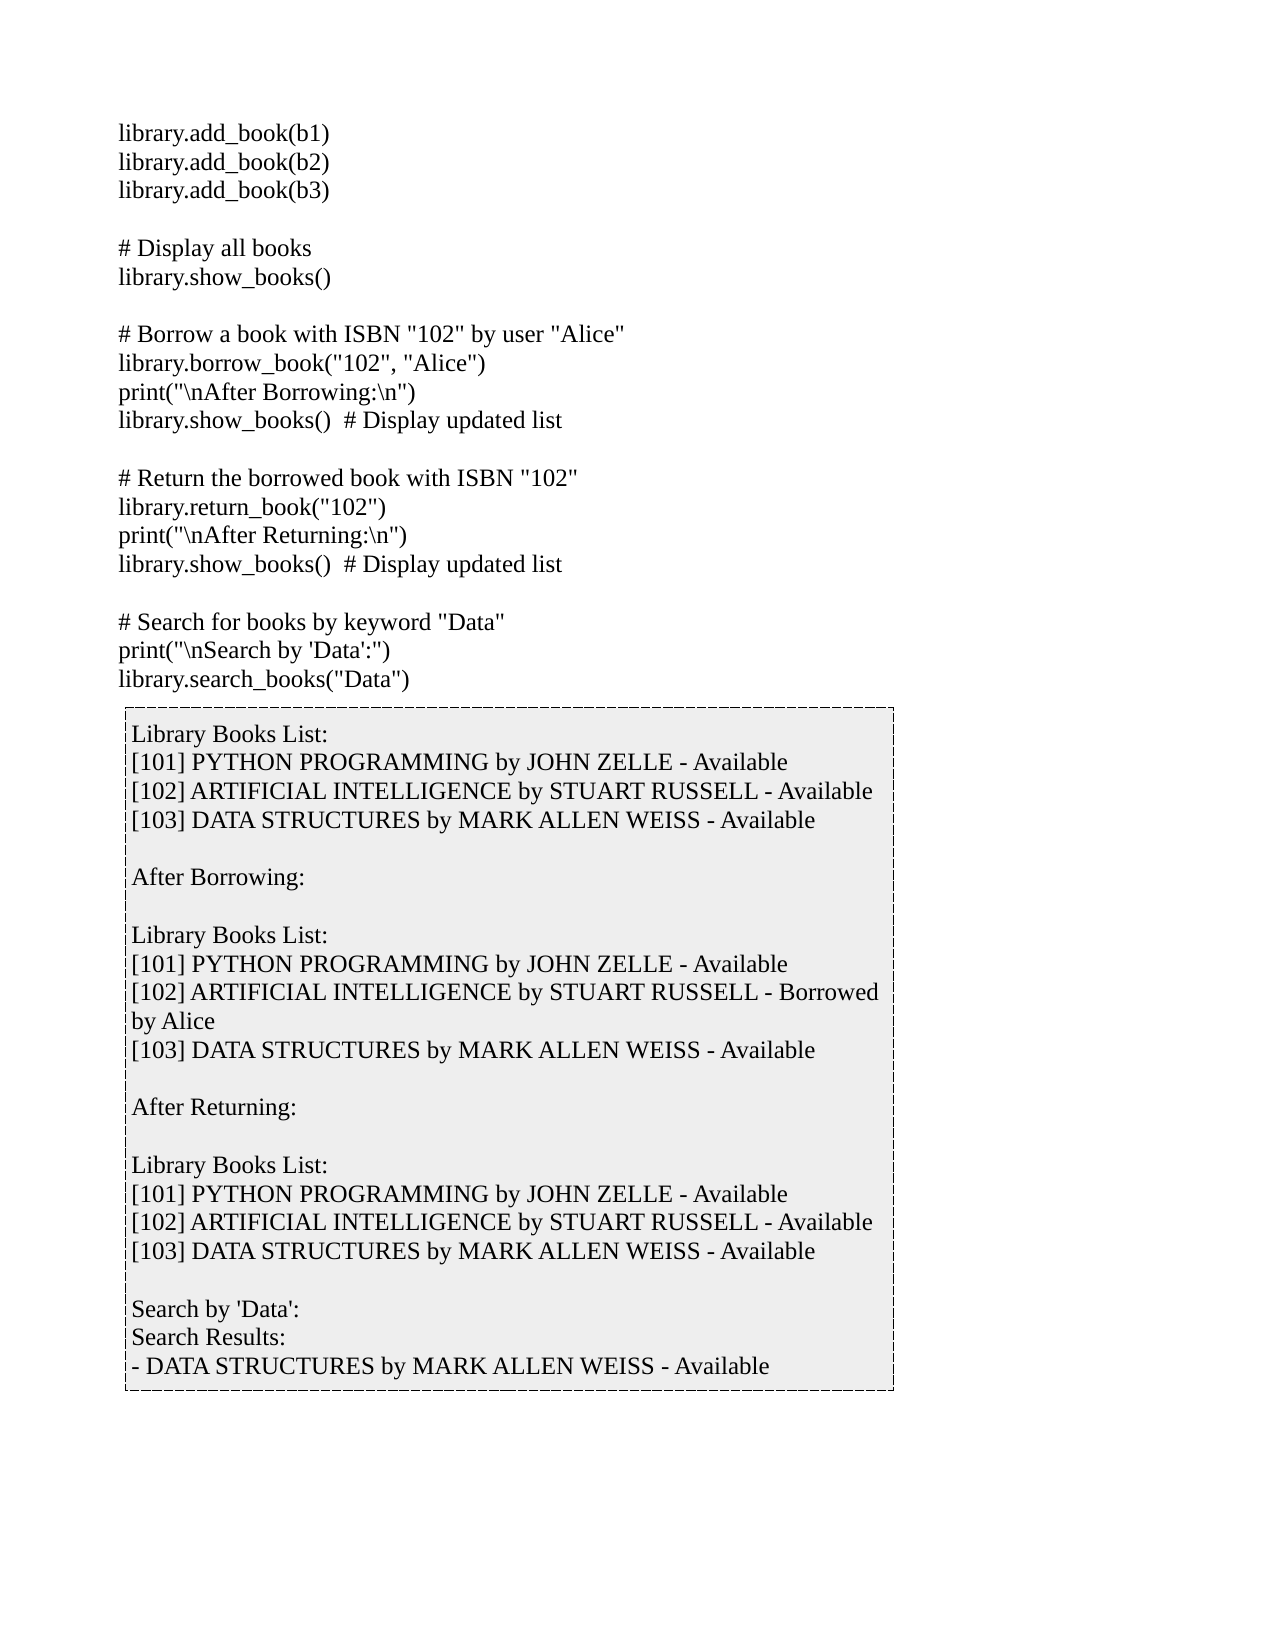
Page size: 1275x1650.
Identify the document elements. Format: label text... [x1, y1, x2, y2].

text library.show_books() # Display updated list [118, 549, 1157, 578]
text print("\nAfter Returning:\n") [118, 521, 1157, 549]
text # Borrow a book with ISBN "102" by user "Alice" [118, 319, 1157, 348]
text library.search_books("Data") [118, 664, 1157, 693]
text # Search for books by keyword "Data" [118, 607, 1157, 636]
text # Display all books [118, 233, 1157, 262]
text print("\nSearch by 'Data':") [118, 636, 1157, 664]
text library.borrow_book("102", "Alice") [118, 348, 1157, 377]
text library.show_books() [118, 262, 1157, 291]
text print("\nAfter Borrowing:\n") [118, 377, 1157, 406]
text library.show_books() # Display updated list [118, 406, 1157, 434]
text # Return the borrowed book with ISBN "102" [118, 463, 1157, 492]
text library.add_book(b2) [118, 147, 1157, 176]
text library.add_book(b1) [118, 118, 1157, 147]
text library.return_book("102") [118, 492, 1157, 521]
text library.add_book(b3) [118, 176, 1157, 204]
